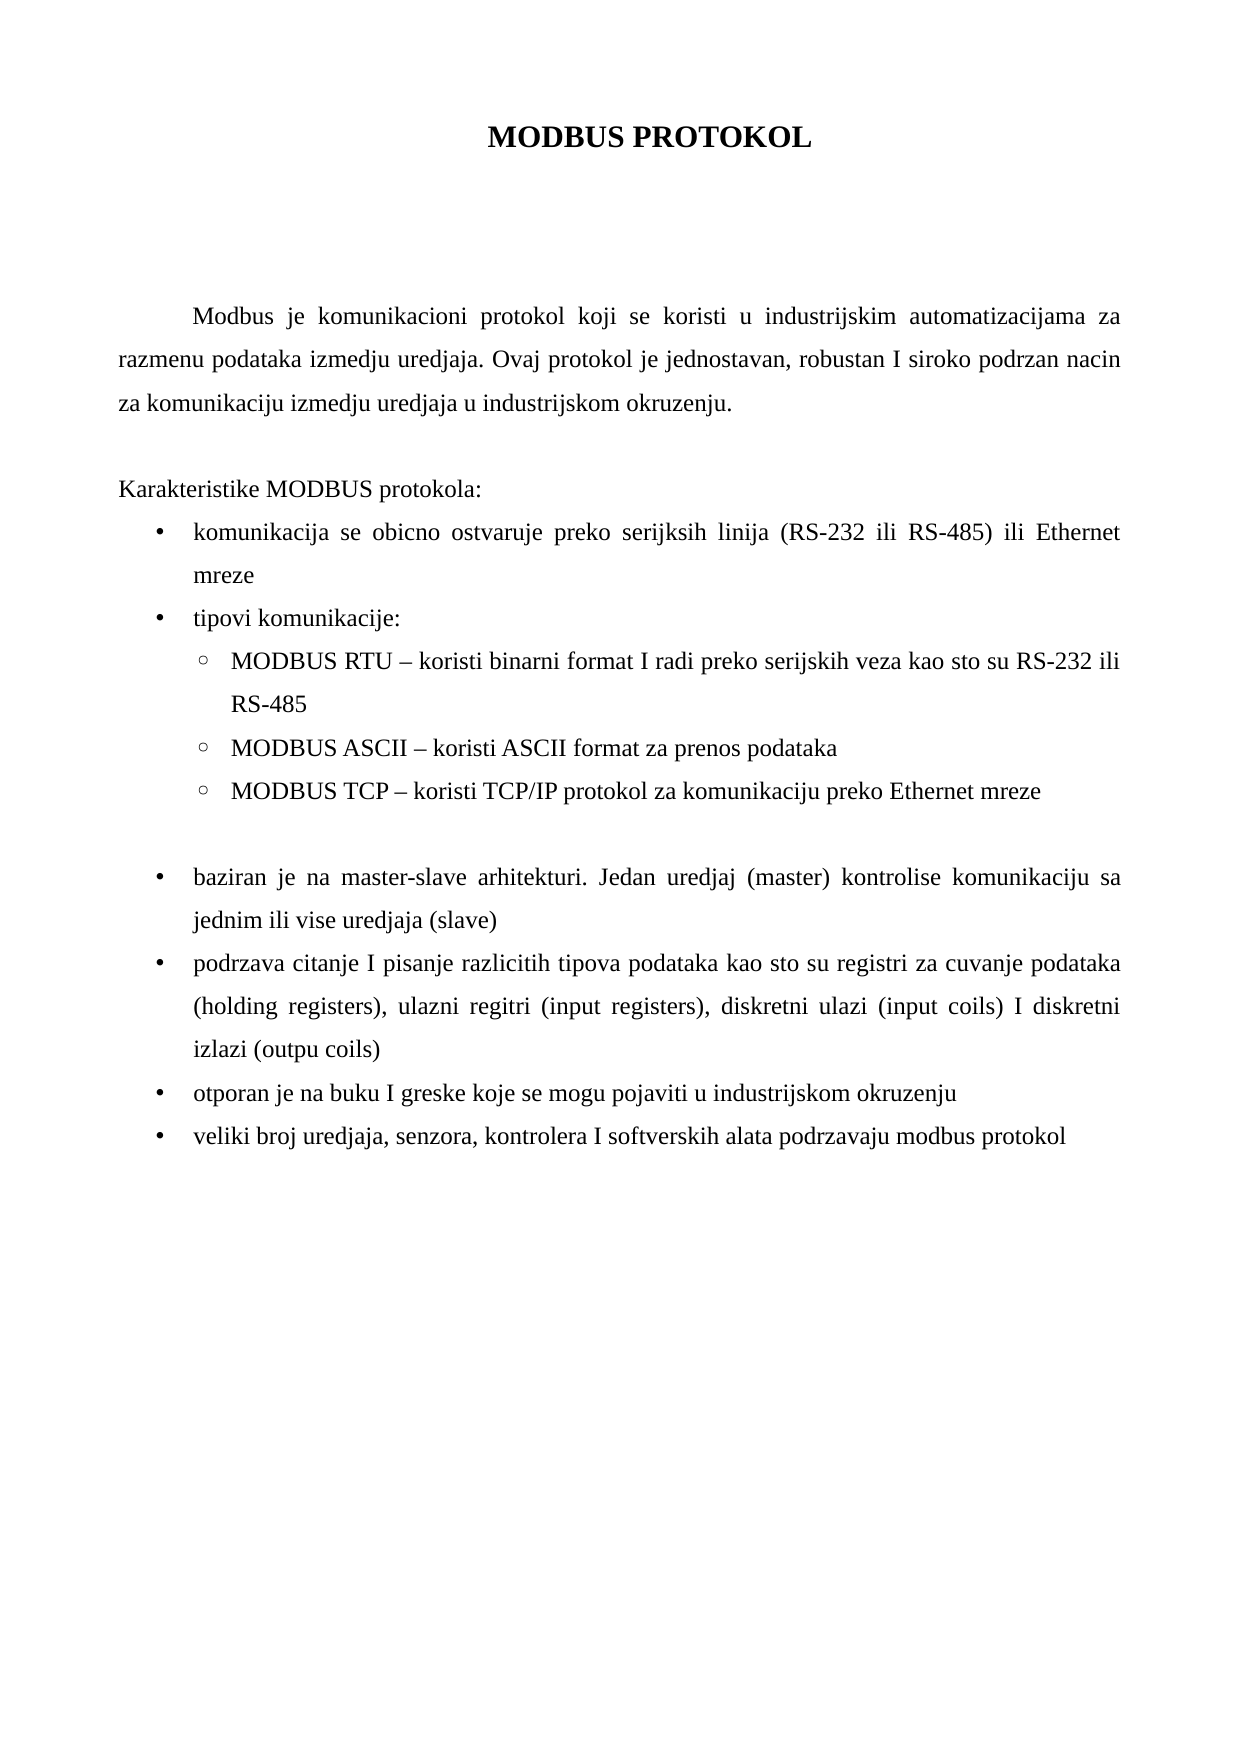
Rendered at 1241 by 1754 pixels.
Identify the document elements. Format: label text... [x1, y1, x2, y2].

text Modbus je komunikacioni protokol koji se koristi u industrijskim automatizacijama za razmenu podataka izmedju uredjaja. Ovaj protokol je jednostavan, robustan I siroko podrzan nacin za komunikaciju izmedju uredjaja u industrijskom okruzenju. [118, 301, 1122, 416]
text MODBUS PROTOKOL [118, 118, 1122, 154]
list veliki broj uredjaja, senzora, kontrolera I softverskih alata podrzavaju modbus protokol [156, 1121, 1122, 1149]
list baziran je na master-slave arhitekturi. Jedan uredjaj (master) kontrolise komunikaciju sa jednim ili vise uredjaja (slave) [156, 862, 1122, 934]
list komunikacija se obicno ostvaruje preko serijksih linija (RS-232 ili RS-485) ili Ethernet mreze [156, 517, 1122, 589]
list MODBUS ASCII – koristi ASCII format za prenos podataka [193, 733, 1122, 761]
list MODBUS TCP – koristi TCP/IP protokol za komunikaciju preko Ethernet mreze [193, 776, 1122, 804]
text Karakteristike MODBUS protokola: [118, 474, 1122, 503]
list otporan je na buku I greske koje se mogu pojaviti u industrijskom okruzenju [156, 1078, 1122, 1106]
list podrzava citanje I pisanje razlicitih tipova podataka kao sto su registri za cuvanje podataka (holding registers), ulazni regitri (input registers), diskretni ulazi (input coils) I diskretni izlazi (outpu coils) [156, 948, 1122, 1063]
list tipovi komunikacije: [156, 603, 1122, 632]
list MODBUS RTU – koristi binarni format I radi preko serijskih veza kao sto su RS-232 ili RS-485 [193, 646, 1122, 718]
